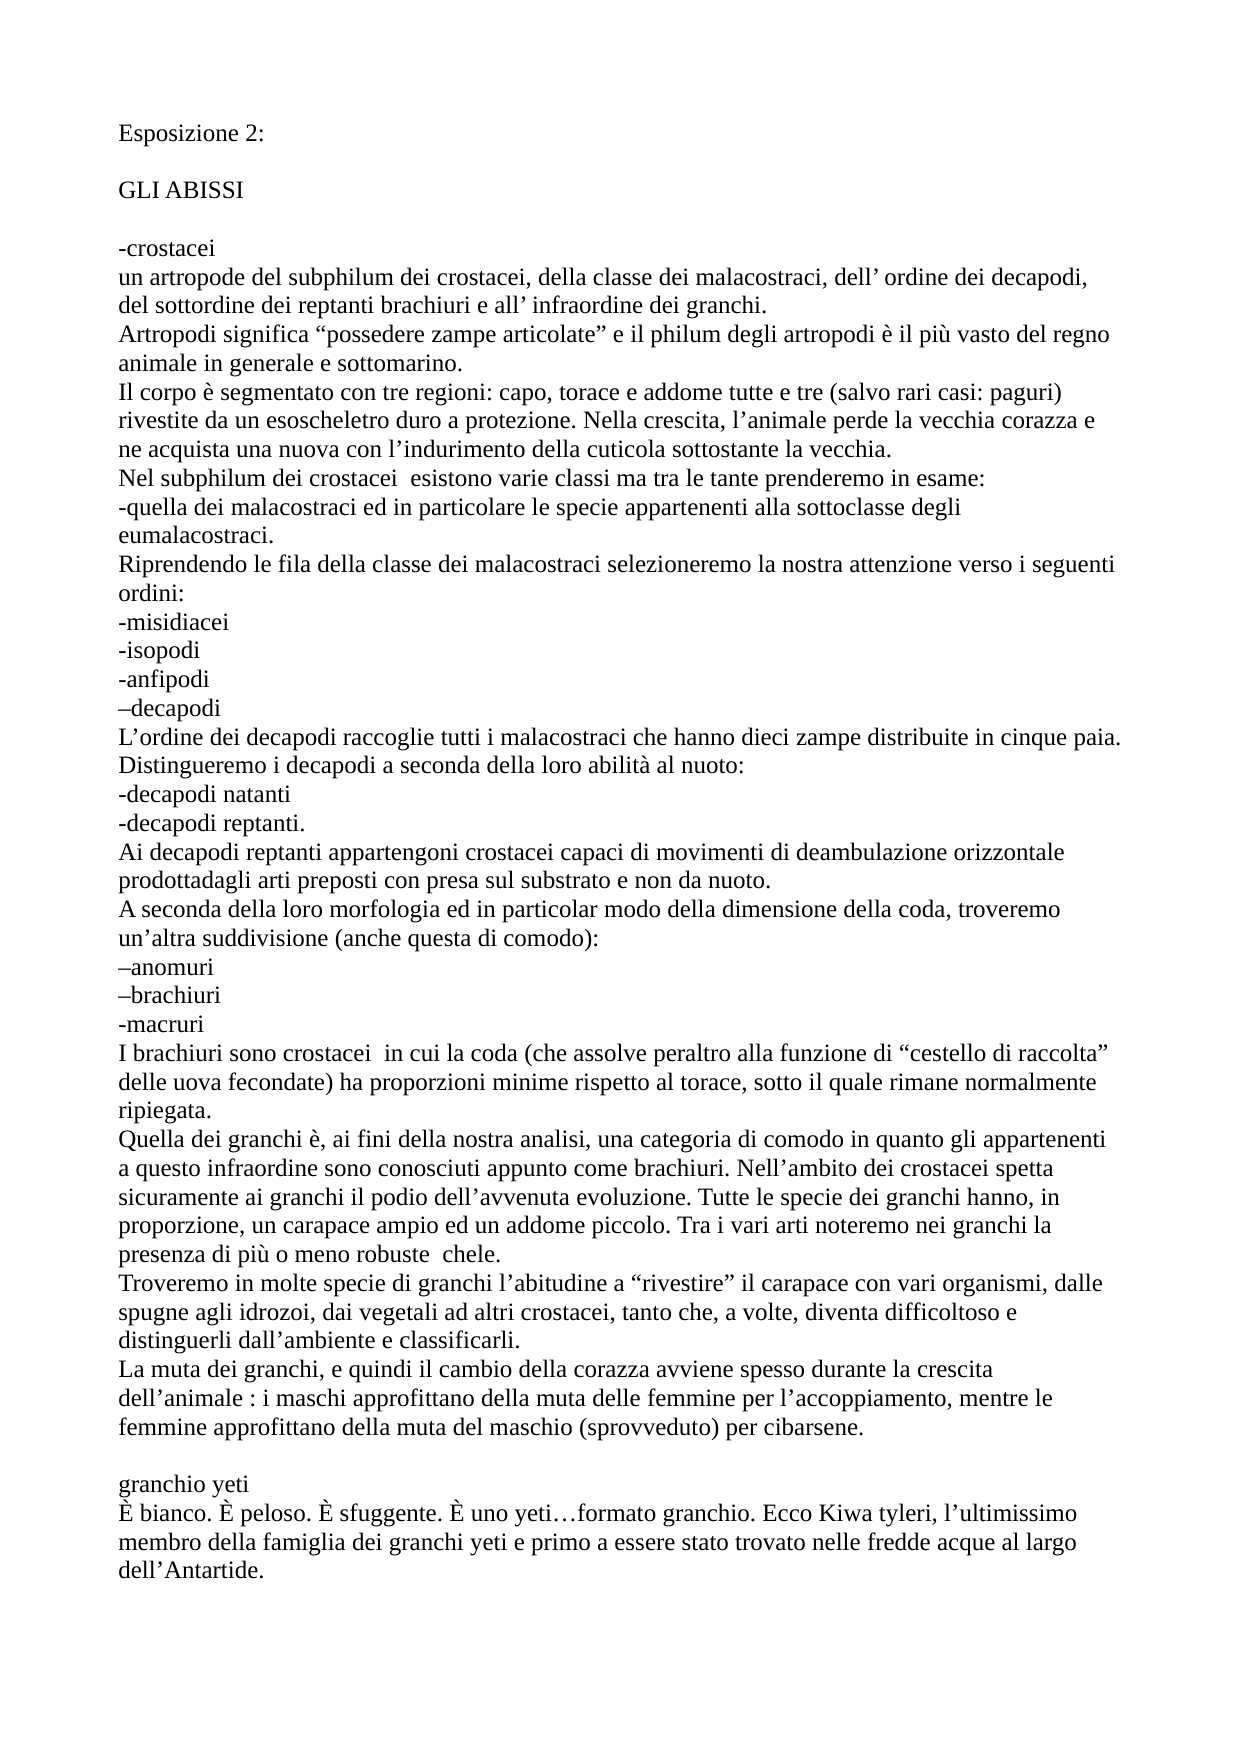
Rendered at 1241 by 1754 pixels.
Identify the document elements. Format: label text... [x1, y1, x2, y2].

text Ai decapodi reptanti appartengoni crostacei capaci di movimenti di deambulazione orizzontale prodottadagli arti preposti con presa sul substrato e non da nuoto. [118, 837, 1122, 894]
text Il corpo è segmentato con tre regioni: capo, torace e addome tutte e tre (salvo rari casi: paguri) rivestite da un esoscheletro duro a protezione. Nella crescita, l’animale perde la vecchia corazza e ne acquista una nuova con l’indurimento della cuticola sottostante la vecchia. [118, 377, 1122, 463]
text -decapodi reptanti. [118, 808, 1122, 837]
text Riprendendo le fila della classe dei malacostraci selezioneremo la nostra attenzione verso i seguenti ordini: [118, 549, 1122, 607]
text Esposizione 2: [118, 118, 1122, 147]
text –brachiuri [118, 981, 1122, 1009]
text -decapodi natanti [118, 779, 1122, 808]
text I brachiuri sono crostacei in cui la coda (che assolve peraltro alla funzione di “cestello di raccolta” delle uova fecondate) ha proporzioni minime rispetto al torace, sotto il quale rimane normalmente ripiegata. [118, 1038, 1122, 1124]
text Artropodi significa “possedere zampe articolate” e il philum degli artropodi è il più vasto del regno animale in generale e sottomarino. [118, 319, 1122, 377]
text Distingueremo i decapodi a seconda della loro abilità al nuoto: [118, 751, 1122, 779]
text granchio yeti [118, 1469, 1122, 1498]
text –decapodi [118, 693, 1122, 722]
text Quella dei granchi è, ai fini della nostra analisi, una categoria di comodo in quanto gli appartenenti a questo infraordine sono conosciuti appunto come brachiuri. Nell’ambito dei crostacei spetta sicuramente ai granchi il podio dell’avvenuta evoluzione. Tutte le specie dei granchi hanno, in proporzione, un carapace ampio ed un addome piccolo. Tra i vari arti noteremo nei granchi la presenza di più o meno robuste chele. [118, 1124, 1122, 1268]
text -misidiacei [118, 607, 1122, 636]
text A seconda della loro morfologia ed in particolar modo della dimensione della coda, troveremo un’altra suddivisione (anche questa di comodo): [118, 894, 1122, 952]
text -crostacei [118, 233, 1122, 262]
text -quella dei malacostraci ed in particolare le specie appartenenti alla sottoclasse degli eumalacostraci. [118, 492, 1122, 549]
text -macruri [118, 1009, 1122, 1038]
text La muta dei granchi, e quindi il cambio della corazza avviene spesso durante la crescita dell’animale : i maschi approfittano della muta delle femmine per l’accoppiamento, mentre le femmine approfittano della muta del maschio (sprovveduto) per cibarsene. [118, 1354, 1122, 1441]
text GLI ABISSI [118, 176, 1122, 204]
text -anfipodi [118, 664, 1122, 693]
text -isopodi [118, 636, 1122, 664]
text –anomuri [118, 952, 1122, 981]
text L’ordine dei decapodi raccoglie tutti i malacostraci che hanno dieci zampe distribuite in cinque paia. [118, 722, 1122, 751]
text Nel subphilum dei crostacei esistono varie classi ma tra le tante prenderemo in esame: [118, 463, 1122, 492]
text Troveremo in molte specie di granchi l’abitudine a “rivestire” il carapace con vari organismi, dalle spugne agli idrozoi, dai vegetali ad altri crostacei, tanto che, a volte, diventa difficoltoso e distinguerli dall’ambiente e classificarli. [118, 1268, 1122, 1354]
text È bianco. È peloso. È sfuggente. È uno yeti…formato granchio. Ecco Kiwa tyleri, l’ultimissimo membro della famiglia dei granchi yeti e primo a essere stato trovato nelle fredde acque al largo dell’Antartide. [118, 1498, 1122, 1584]
text un artropode del subphilum dei crostacei, della classe dei malacostraci, dell’ ordine dei decapodi, del sottordine dei reptanti brachiuri e all’ infraordine dei granchi. [118, 262, 1122, 319]
